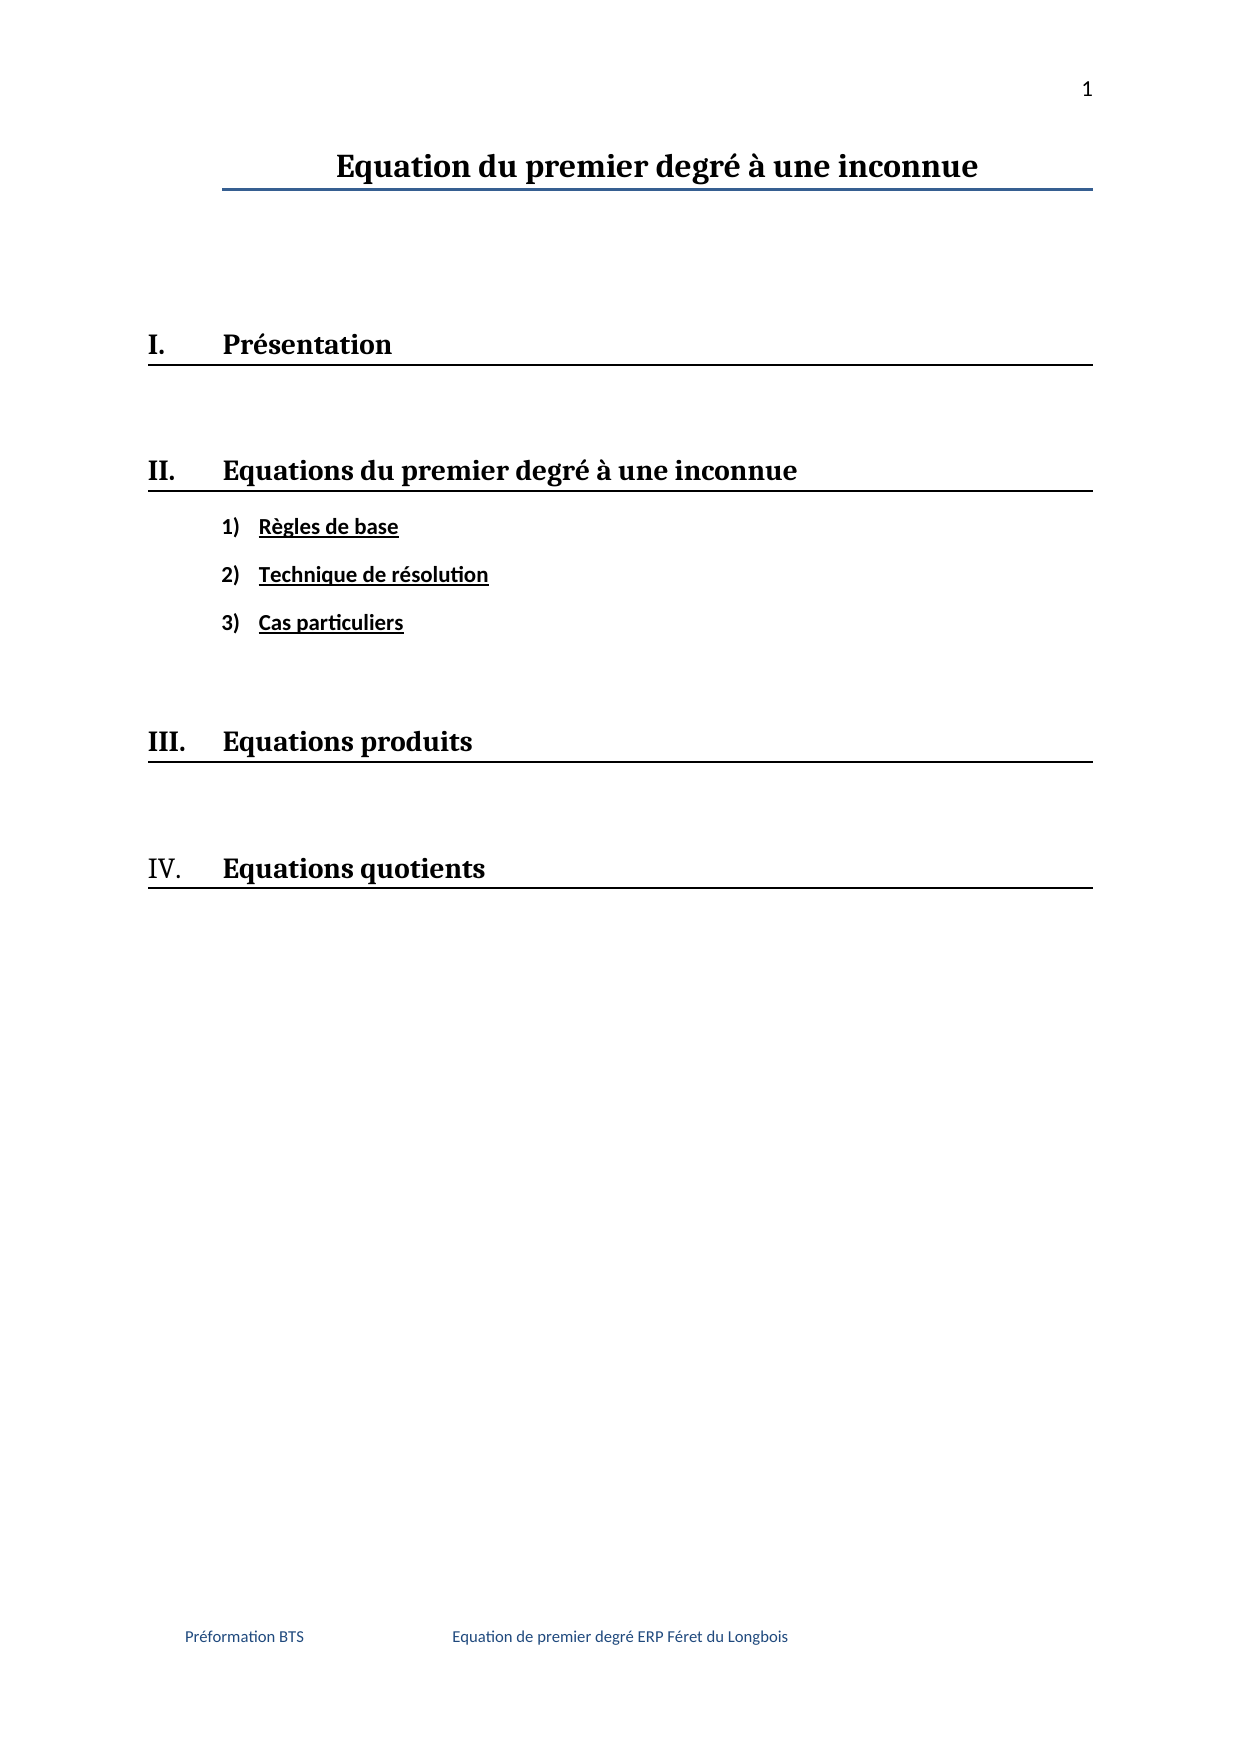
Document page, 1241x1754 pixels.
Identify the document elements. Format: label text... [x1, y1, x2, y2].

subtitle Equations produits [148, 725, 1093, 761]
subtitle Equation du premier degré à une inconnue [222, 148, 1093, 188]
subtitle Equations du premier degré à une inconnue [148, 454, 1093, 490]
subtitle Présentation [148, 328, 1093, 364]
list Technique de résolution [221, 560, 1093, 588]
list Cas particuliers [221, 608, 1093, 636]
list Règles de base [221, 512, 1093, 540]
subtitle Equations quotients [148, 852, 1093, 887]
